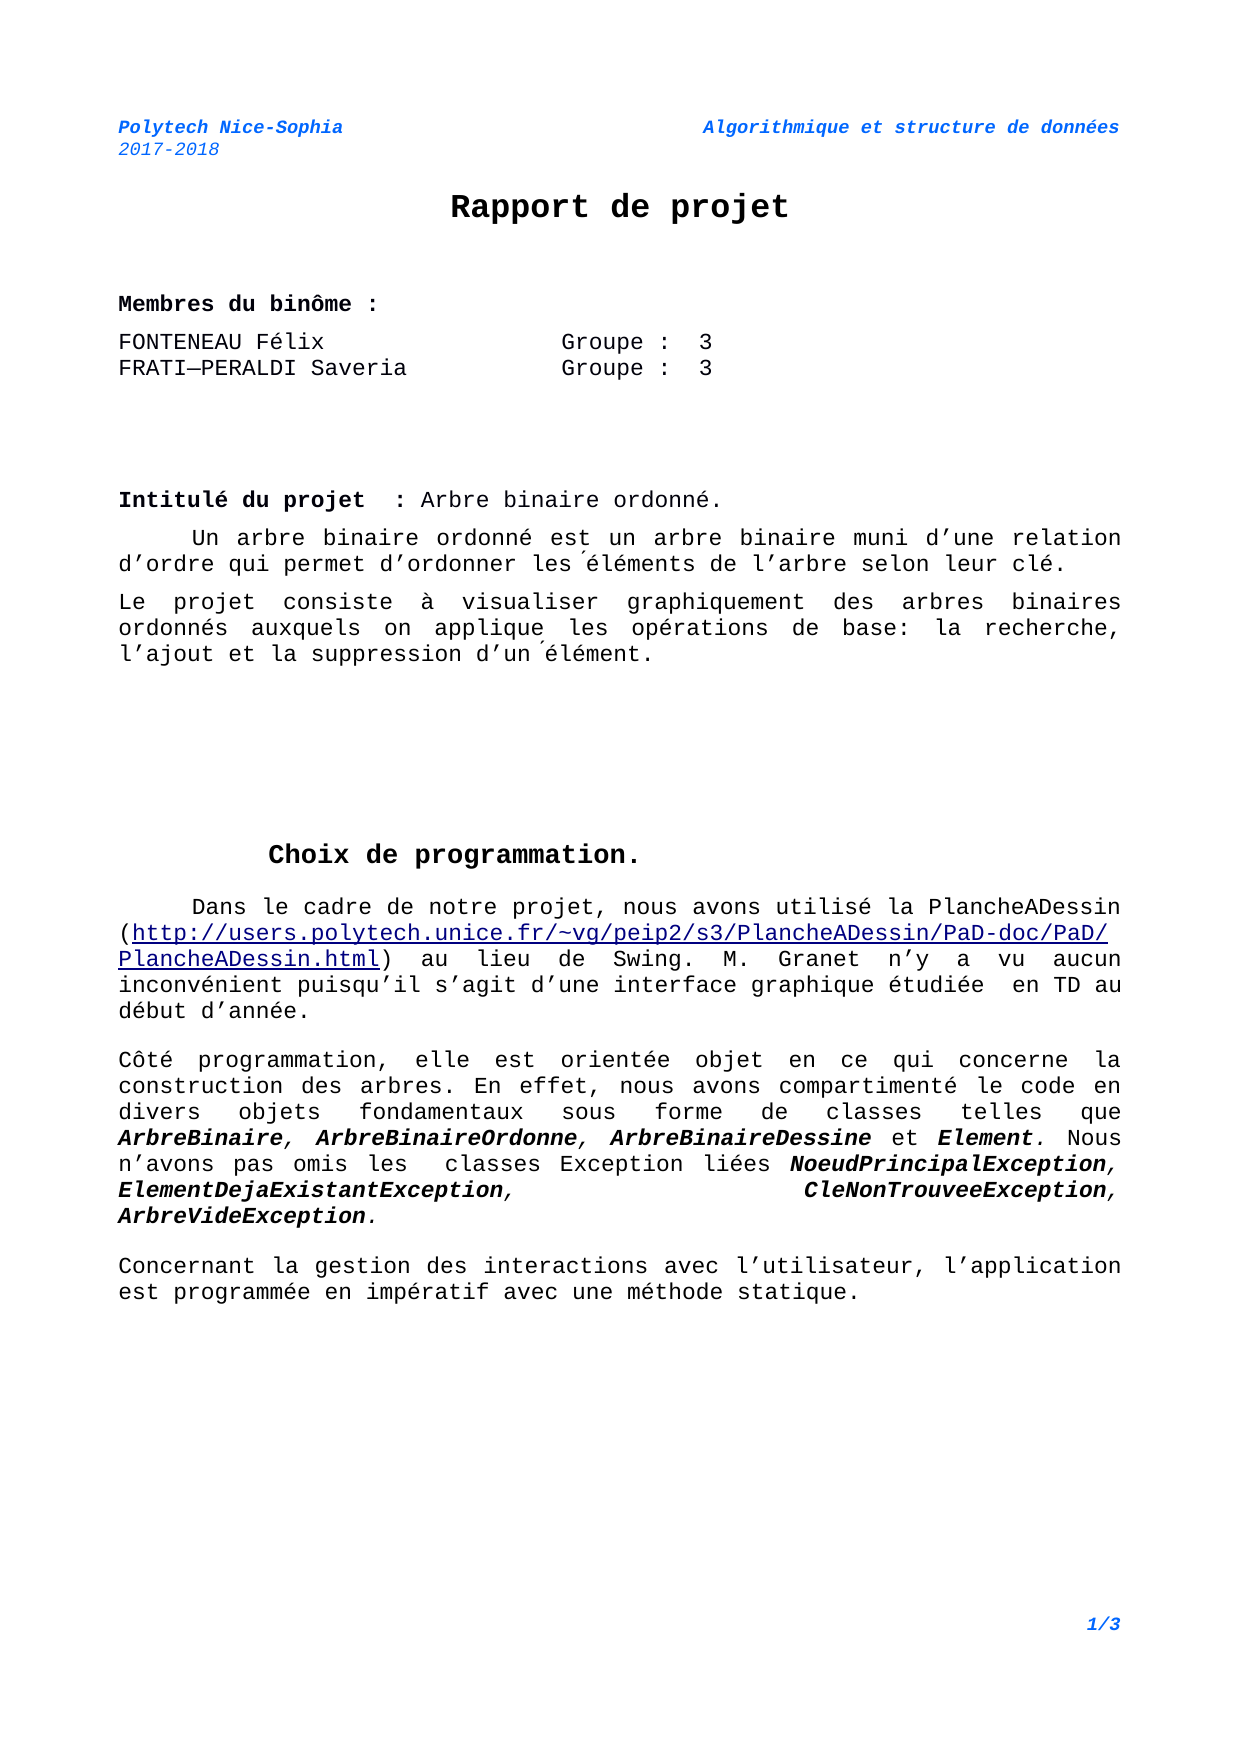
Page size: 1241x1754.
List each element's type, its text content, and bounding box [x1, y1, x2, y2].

text Dans le cadre de notre projet, nous avons utilisé la PlancheADessin (http://users.polytech.unice.fr/~vg/peip2/s3/PlancheADessin/PaD-doc/PaD/PlancheADessin.html) au lieu de Swing. M. Granet n’y a vu aucun inconvénient puisqu’il s’agit d’une interface graphique étudiée en TD au début d’année. [118, 895, 1122, 1025]
text Membres du binôme : [118, 292, 1122, 318]
text Concernant la gestion des interactions avec l’utilisateur, l’application est programmée en impératif avec une méthode statique. [118, 1254, 1122, 1306]
text Le projet consiste à visualiser graphiquement des arbres binaires ordonnés auxquels on applique les opérations de base: la recherche, l’ajout et la suppression d’un ́élément. [118, 590, 1122, 668]
text FONTENEAU Félix Groupe : 3 [118, 330, 1122, 356]
text Intitulé du projet : Arbre binaire ordonné. [118, 489, 1122, 514]
text FRATI—PERALDI Saveria Groupe : 3 [118, 356, 1122, 382]
list Choix de programmation. [231, 841, 1122, 872]
text Rapport de projet [118, 190, 1122, 228]
text Un arbre binaire ordonné est un arbre binaire muni d’une relation d’ordre qui permet d’ordonner les ́éléments de l’arbre selon leur clé. [118, 526, 1122, 578]
text Côté programmation, elle est orientée objet en ce qui concerne la construction des arbres. En effet, nous avons compartimenté le code en divers objets fondamentaux sous forme de classes telles que ArbreBinaire, ArbreBinaireOrdonne, ArbreBinaireDessine et Element. Nous n’avons pas omis les classes Exception liées NoeudPrincipalException, ElementDejaExistantException, CleNonTrouveeException, ArbreVideException. [118, 1049, 1122, 1230]
